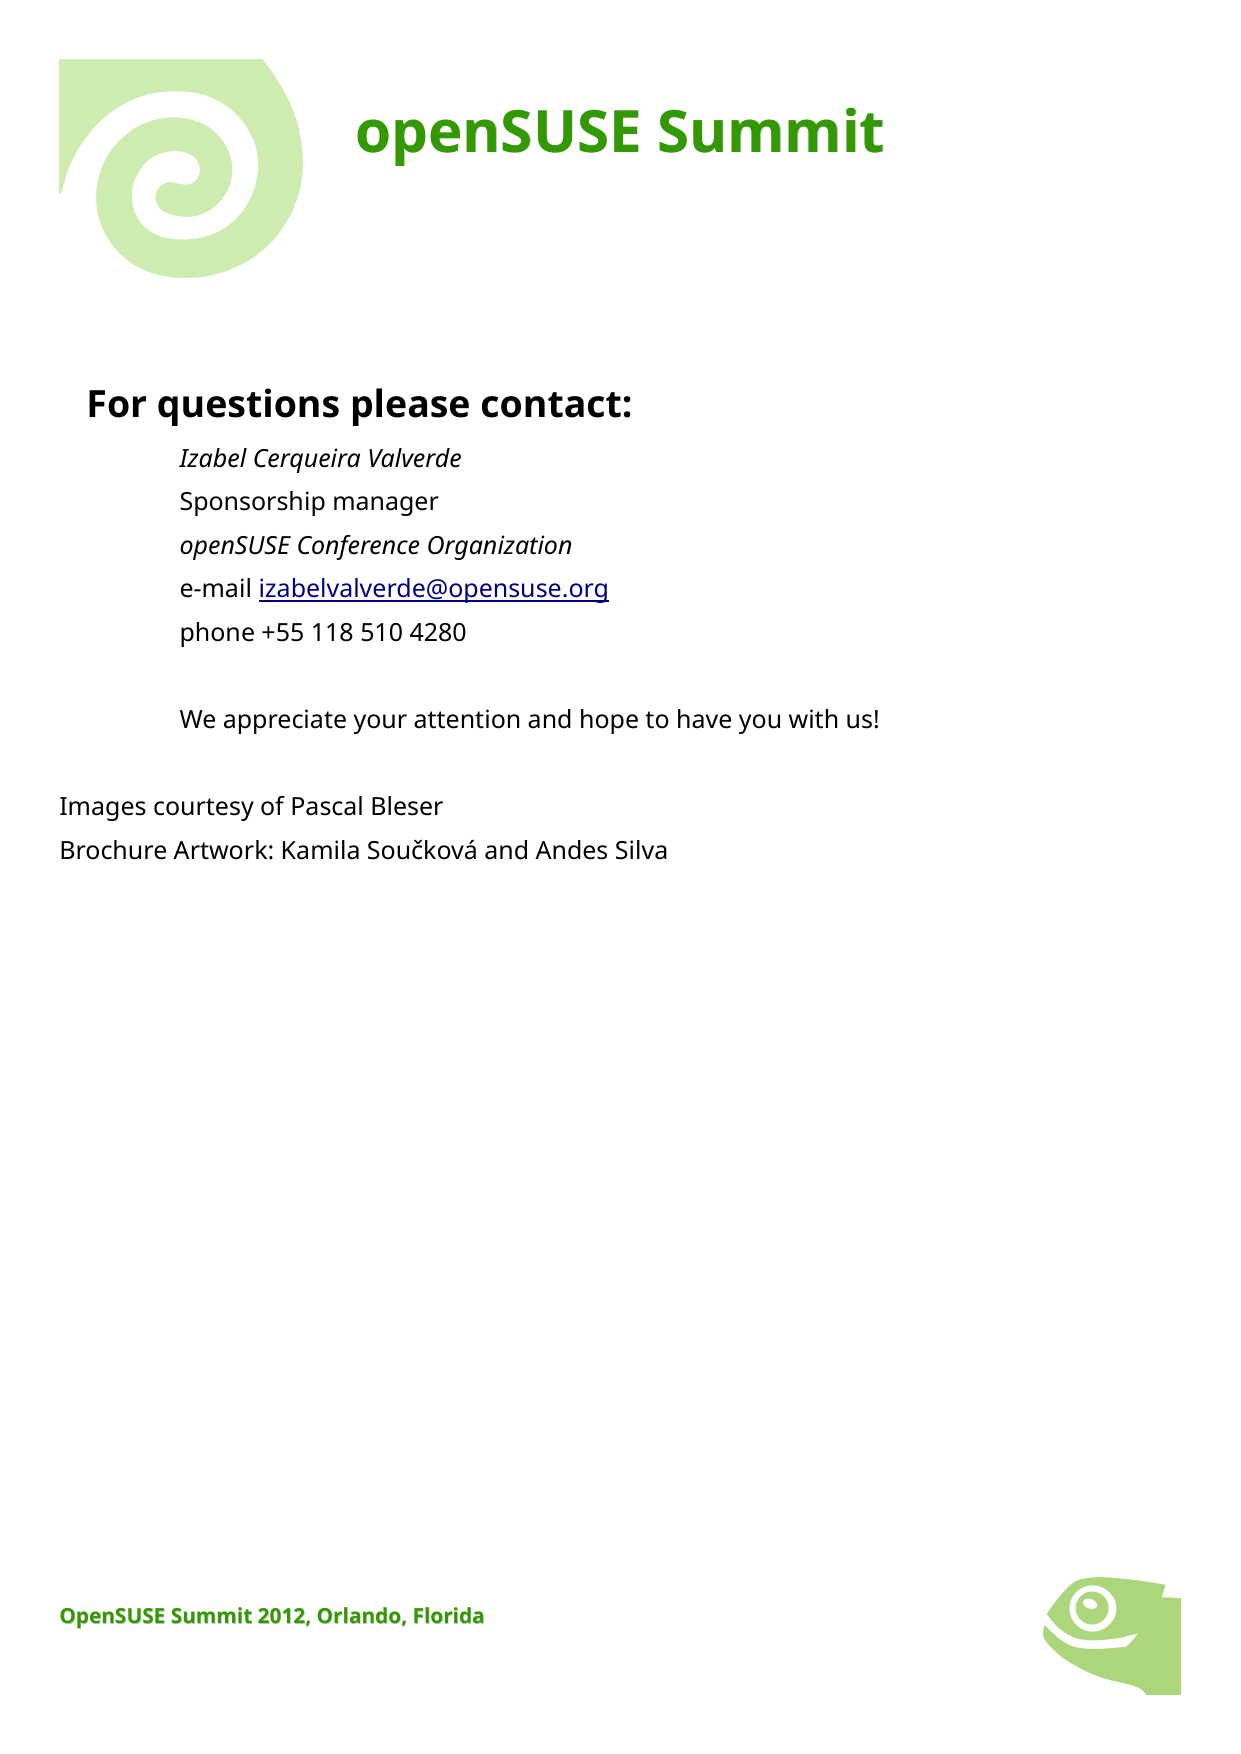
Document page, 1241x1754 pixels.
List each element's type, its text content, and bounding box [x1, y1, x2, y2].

text Sponsorship manager [179, 484, 1062, 518]
text Brochure Artwork: Kamila Součková and Andes Silva [59, 832, 1062, 866]
text We appreciate your attention and hope to have you with us! [179, 702, 1062, 736]
text openSUSE Conference Organization [179, 527, 1062, 562]
text e-mail izabelvalverde@opensuse.org [179, 571, 1062, 605]
picture [749, 1570, 1182, 1695]
text phone +55 118 510 4280 [179, 614, 1062, 649]
picture [59, 59, 819, 311]
subtitle For questions please contact: [86, 377, 1181, 428]
text Images courtesy of Pascal Bleser [59, 789, 1062, 823]
text Izabel Cerqueira Valverde [179, 440, 1062, 474]
